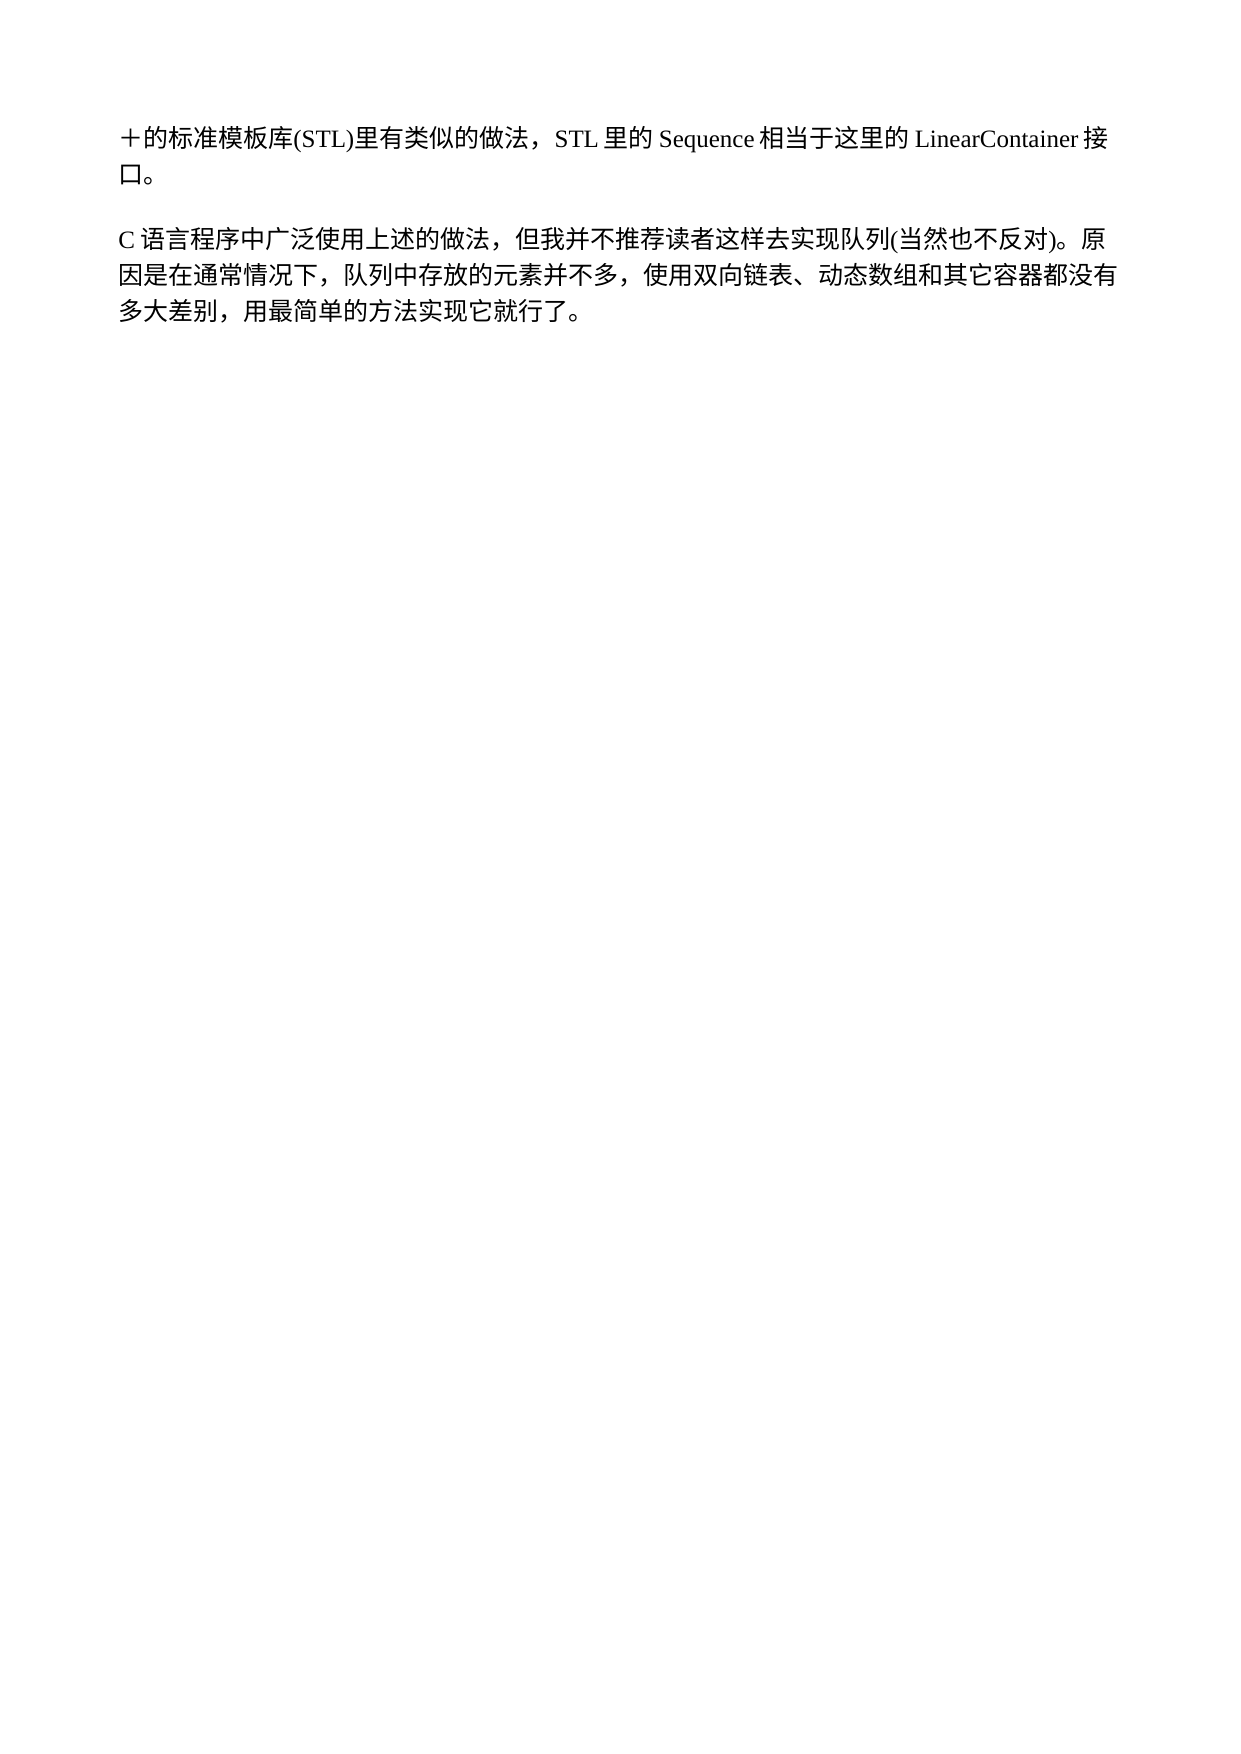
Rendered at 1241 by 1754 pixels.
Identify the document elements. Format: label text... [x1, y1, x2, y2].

text C语言程序中广泛使用上述的做法，但我并不推荐读者这样去实现队列(当然也不反对)。原因是在通常情况下，队列中存放的元素并不多，使用双向链表、动态数组和其它容器都没有多大差别，用最简单的方法实现它就行了。 [118, 219, 1122, 328]
text ＋的标准模板库(STL)里有类似的做法，STL里的Sequence相当于这里的LinearContainer接口。 [118, 118, 1122, 191]
